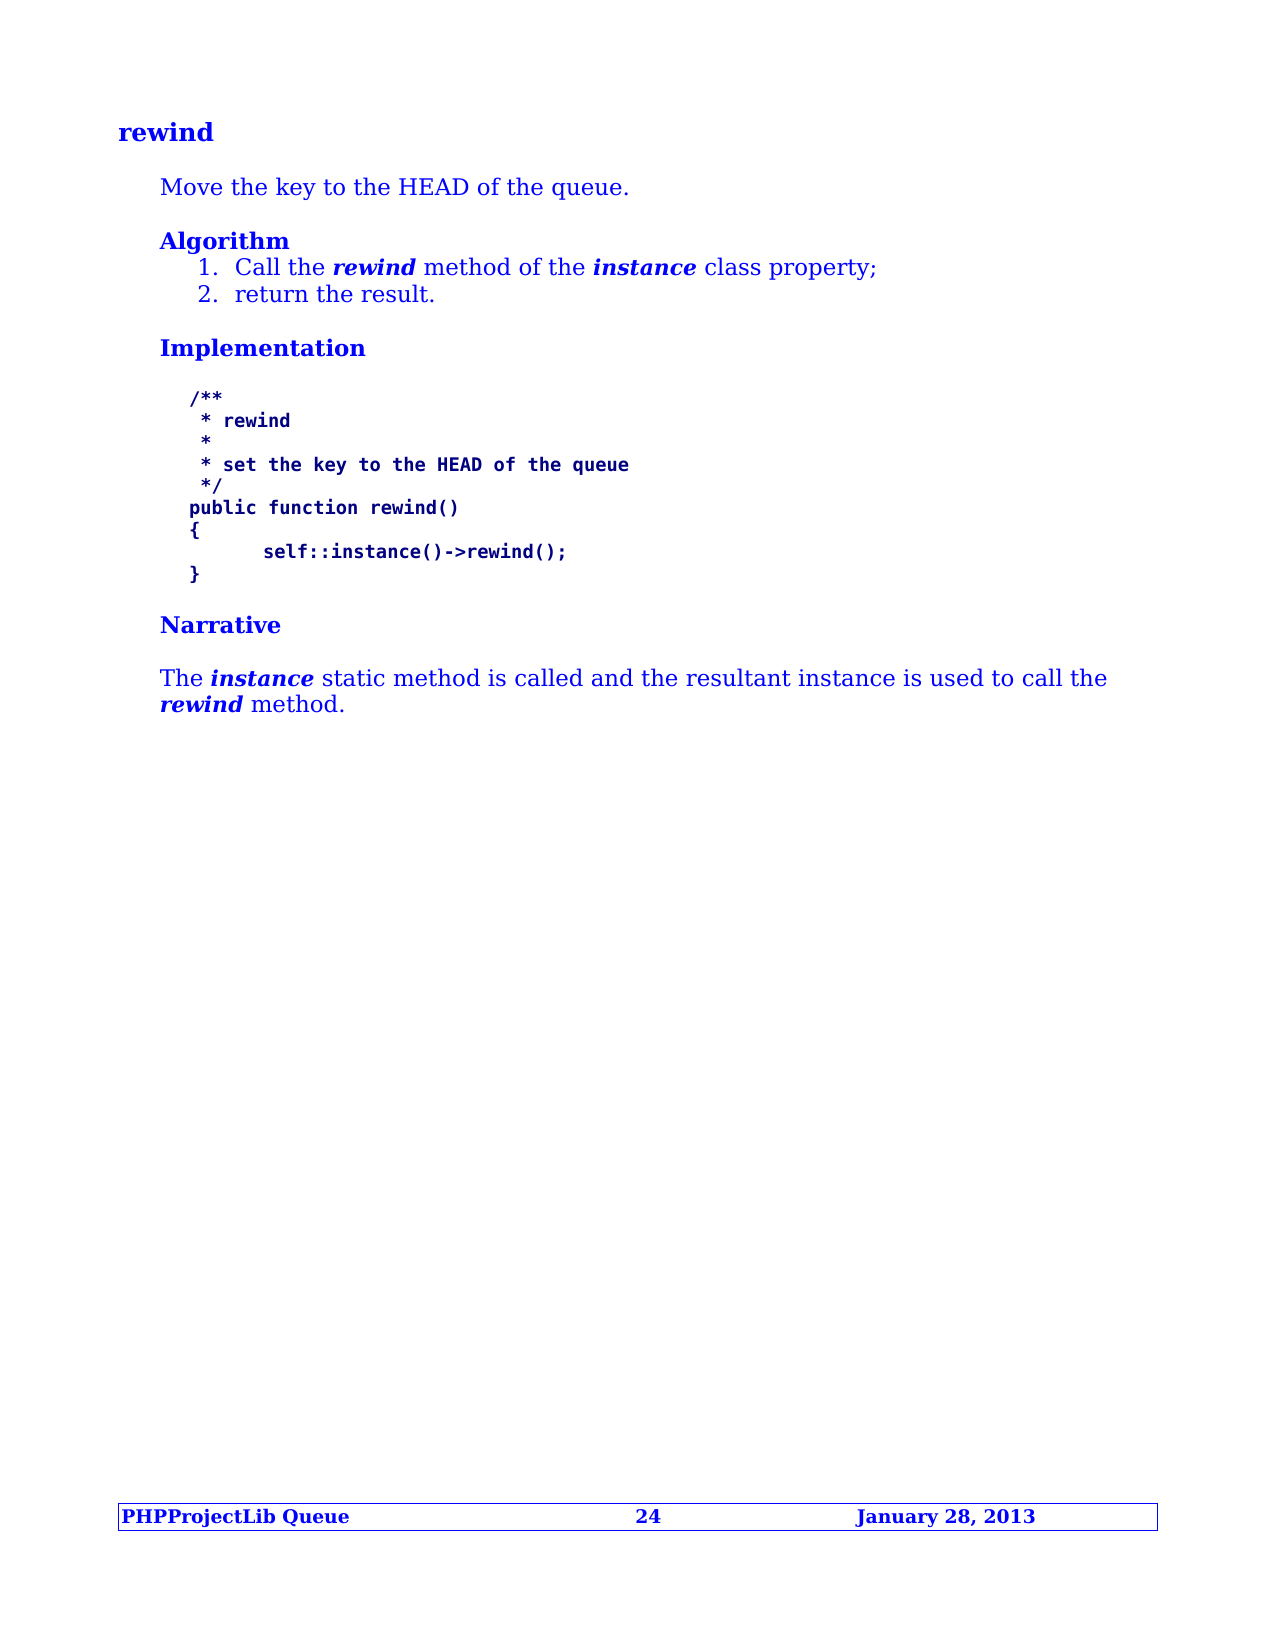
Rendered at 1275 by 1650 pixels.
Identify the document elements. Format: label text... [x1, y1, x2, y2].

text Algorithm [159, 227, 1157, 254]
list * set the key to the HEAD of the queue [189, 453, 1157, 475]
text The instance static method is called and the resultant instance is used to call the rewind method. [159, 665, 1157, 718]
list */ [189, 475, 1157, 497]
list return the result. [197, 281, 1157, 308]
list Call the rewind method of the instance class property; [197, 254, 1157, 281]
list /** [189, 388, 1157, 410]
title rewind [118, 118, 1157, 147]
text Narrative [159, 611, 1157, 638]
list } [189, 563, 1157, 585]
list self::instance()->rewind(); [189, 541, 1157, 563]
list { [189, 519, 1157, 541]
text Move the key to the HEAD of the queue. [159, 174, 1157, 201]
list * rewind [189, 410, 1157, 432]
list * [189, 432, 1157, 453]
text Implementation [159, 334, 1157, 361]
list public function rewind() [189, 497, 1157, 519]
